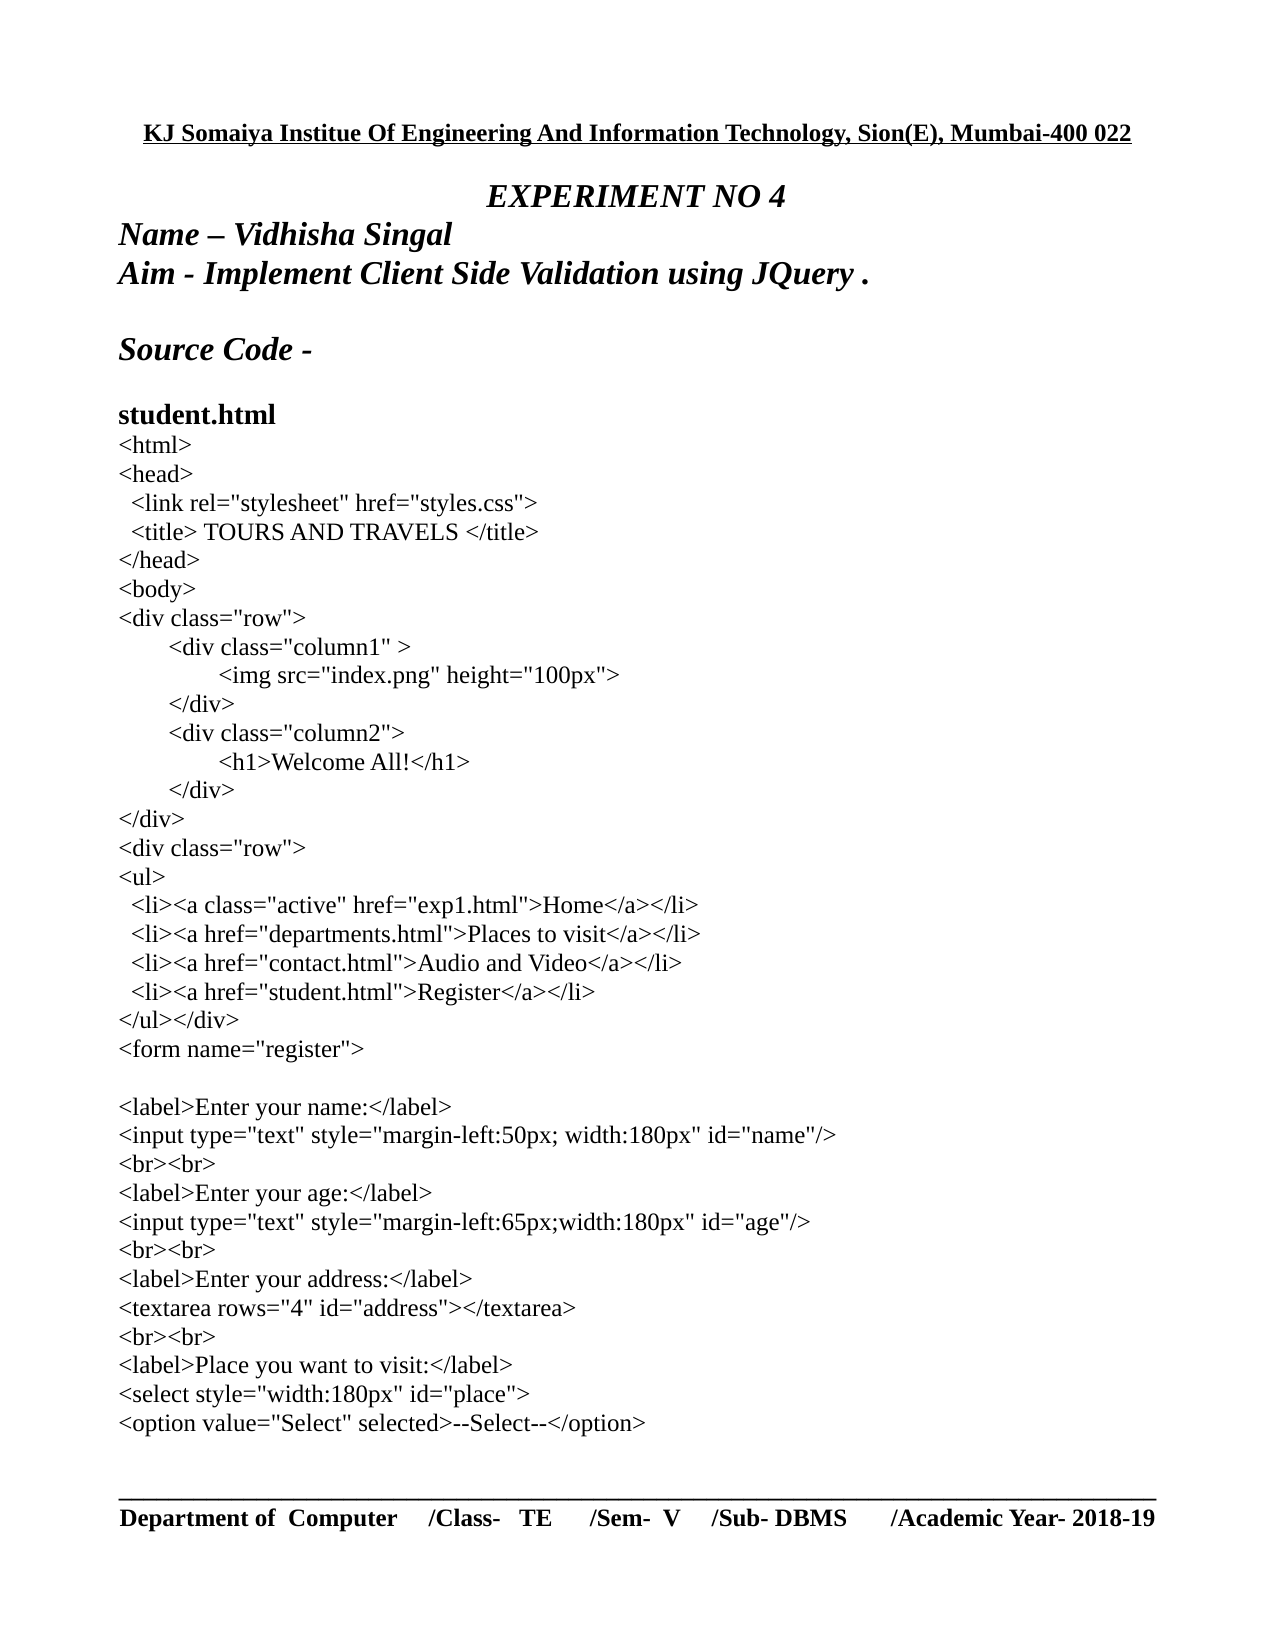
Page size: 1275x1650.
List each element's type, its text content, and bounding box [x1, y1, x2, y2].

text <br><br> [118, 1322, 1157, 1350]
text <li><a class="active" href="exp1.html">Home</a></li> [118, 890, 1157, 919]
text <head> [118, 459, 1157, 488]
text <br><br> [118, 1149, 1157, 1178]
text Aim - Implement Client Side Validation using JQuery . [118, 253, 1157, 291]
text <div class="row"> [118, 833, 1157, 862]
text <textarea rows="4" id="address"></textarea> [118, 1293, 1157, 1322]
text Source Code - [118, 330, 1157, 368]
text <label>Place you want to visit:</label> [118, 1350, 1157, 1379]
text <html> [118, 430, 1157, 459]
text <title> TOURS AND TRAVELS </title> [118, 517, 1157, 545]
text <select style="width:180px" id="place"> [118, 1379, 1157, 1408]
text </ul></div> [118, 1005, 1157, 1034]
text <input type="text" style="margin-left:65px;width:180px" id="age"/> [118, 1207, 1157, 1235]
text Name – Vidhisha Singal [118, 215, 1157, 253]
text <li><a href="departments.html">Places to visit</a></li> [118, 919, 1157, 948]
text <img src="index.png" height="100px"> [118, 660, 1157, 689]
text <label>Enter your name:</label> [118, 1092, 1157, 1120]
text <link rel="stylesheet" href="styles.css"> [118, 488, 1157, 517]
text <div class="column1" > [118, 632, 1157, 660]
text EXPERIMENT NO 4 [118, 176, 1157, 215]
text <div class="row"> [118, 603, 1157, 632]
text <li><a href="contact.html">Audio and Video</a></li> [118, 948, 1157, 977]
text student.html [118, 397, 1157, 430]
text <div class="column2"> [118, 718, 1157, 747]
text </div> [118, 689, 1157, 718]
text </div> [118, 775, 1157, 804]
text <ul> [118, 862, 1157, 890]
text </head> [118, 545, 1157, 574]
text <label>Enter your address:</label> [118, 1264, 1157, 1293]
text <input type="text" style="margin-left:50px; width:180px" id="name"/> [118, 1120, 1157, 1149]
text <li><a href="student.html">Register</a></li> [118, 977, 1157, 1005]
text </div> [118, 804, 1157, 833]
text <body> [118, 574, 1157, 603]
text <h1>Welcome All!</h1> [118, 747, 1157, 775]
text <br><br> [118, 1235, 1157, 1264]
text <option value="Select" selected>--Select--</option> [118, 1408, 1157, 1437]
text <label>Enter your age:</label> [118, 1178, 1157, 1207]
text <form name="register"> [118, 1034, 1157, 1063]
